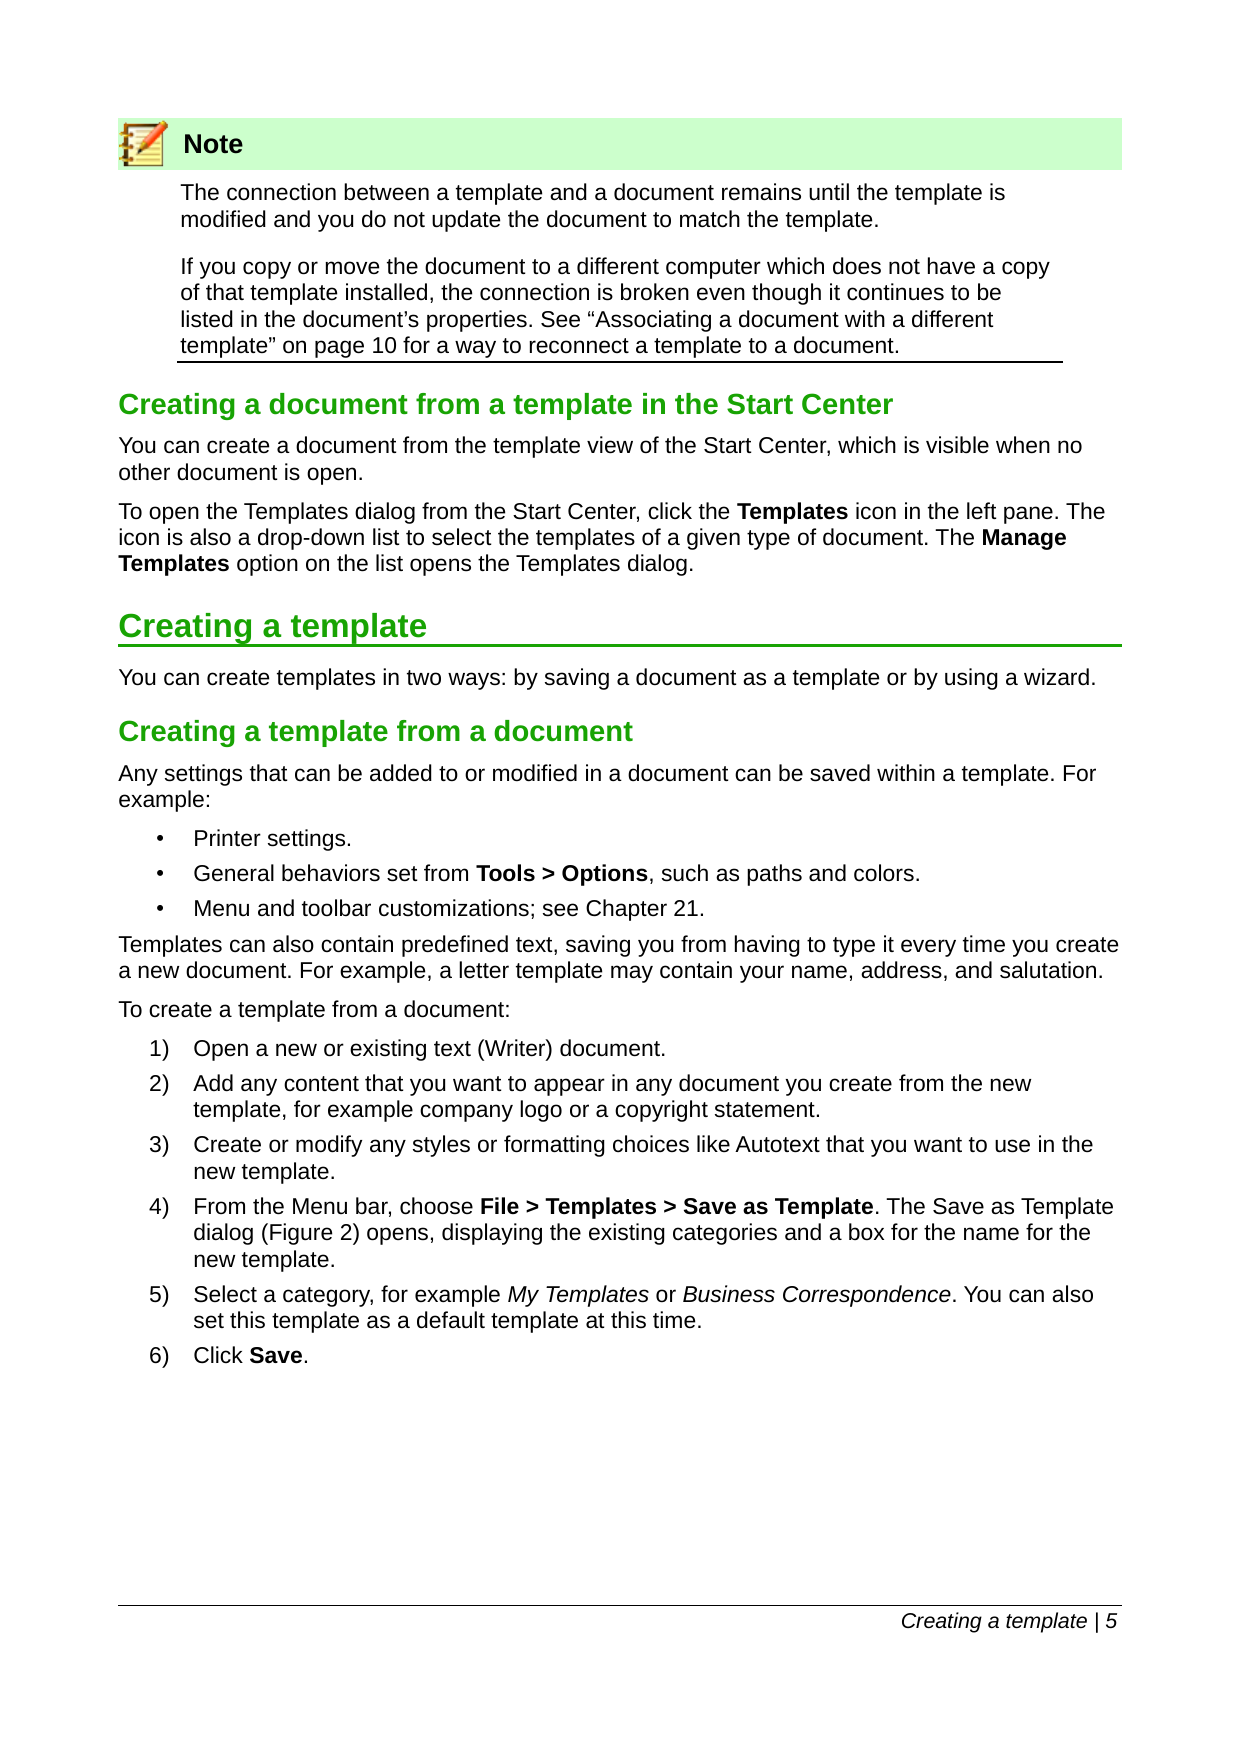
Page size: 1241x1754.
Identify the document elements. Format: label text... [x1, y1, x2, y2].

list Create or modify any styles or formatting choices like Autotext that you want to use in the new template. [169, 1131, 1122, 1184]
subtitle Note [118, 118, 1122, 170]
list You can create templates in two ways: by saving a document as a template or by using a wizard. [118, 664, 1122, 691]
list General behaviors set from Tools > Options, such as paths and colors. [156, 860, 1122, 886]
list Select a category, for example My Templates or Business Correspondence. You can also set this template as a default template at this time. [169, 1281, 1122, 1333]
text Any settings that can be added to or modified in a document can be saved within a template. For example: [118, 760, 1122, 812]
subtitle Creating a template from a document [118, 714, 1122, 748]
list Printer settings. [156, 825, 1122, 851]
picture [119, 119, 170, 170]
text If you copy or move the document to a different computer which does not have a copy of that template installed, the connection is broken even though it continues to be listed in the document’s properties. See “Associating a document with a different template” on page 10 for a way to reconnect a template to a document. [177, 250, 1063, 361]
list Menu and toolbar customizations; see Chapter 21. [156, 895, 1122, 922]
text The connection between a template and a document remains until the template is modified and you do not update the document to match the template. [177, 176, 1063, 232]
list Add any content that you want to appear in any document you create from the new template, for example company logo or a copyright statement. [169, 1070, 1122, 1122]
text Templates can also contain predefined text, saving you from having to type it every time you create a new document. For example, a letter template may contain your name, address, and salutation. [118, 931, 1122, 983]
list Open a new or existing text (Writer) document. [169, 1034, 1122, 1061]
list From the Menu bar, choose File > Templates > Save as Template. The Save as Template dialog (Figure 2) opens, displaying the existing categories and a box for the name for the new template. [169, 1193, 1122, 1272]
text You can create a document from the template view of the Start Center, which is visible when no other document is open. [118, 432, 1122, 485]
list Click Save. [169, 1342, 1122, 1369]
subtitle Creating a template [118, 606, 1122, 644]
text To create a template from a document: [118, 996, 1122, 1022]
subtitle Creating a document from a template in the Start Center [118, 387, 1122, 421]
text To open the Templates dialog from the Start Center, click the Templates icon in the left pane. The icon is also a drop-down list to select the templates of a given type of document. The Manage Templates option on the list opens the Templates dialog. [118, 498, 1122, 577]
